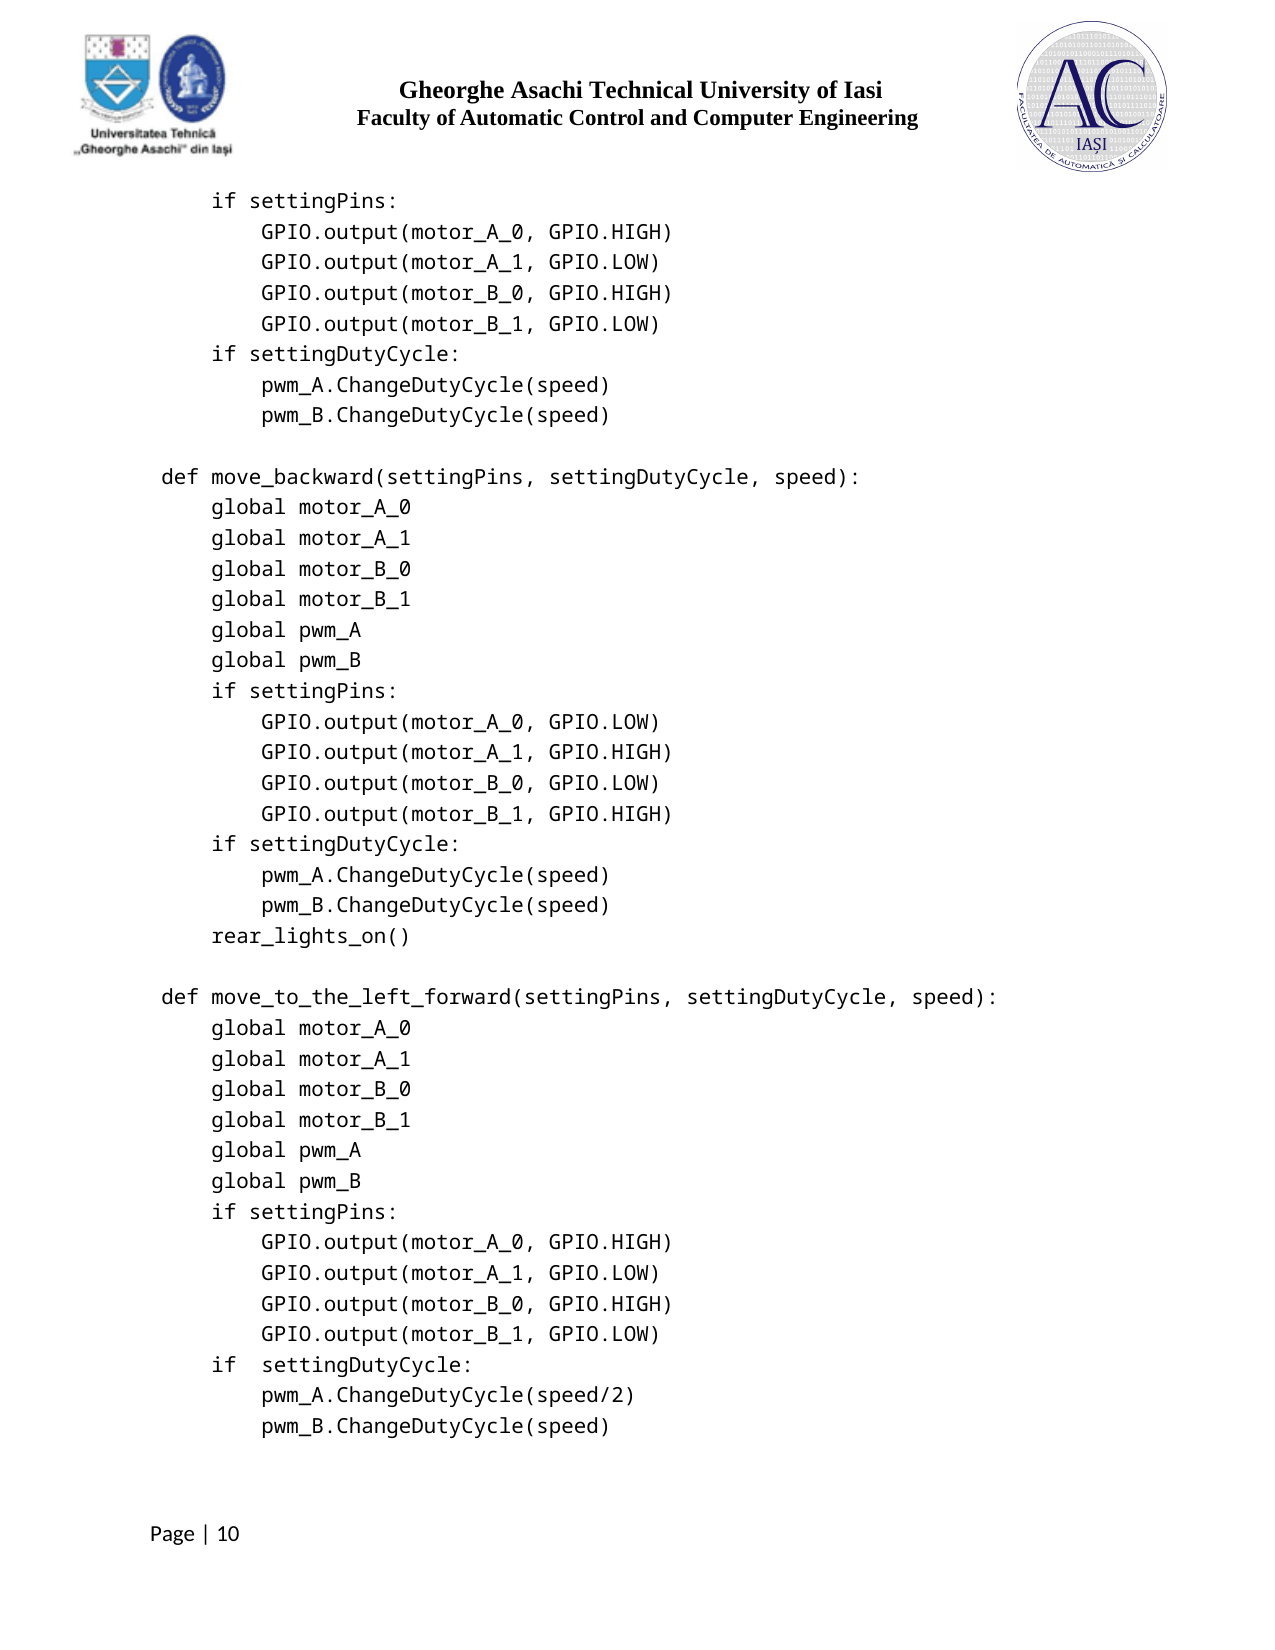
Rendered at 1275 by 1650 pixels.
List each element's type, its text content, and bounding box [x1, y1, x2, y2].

text if settingPins: [161, 676, 1125, 704]
text def move_backward(settingPins, settingDutyCycle, speed): [161, 462, 1125, 490]
text pwm_A.ChangeDutyCycle(speed/2) [161, 1381, 1125, 1409]
text if settingDutyCycle: [161, 1350, 1125, 1378]
text if settingDutyCycle: [161, 829, 1125, 858]
text pwm_B.ChangeDutyCycle(speed) [161, 1411, 1125, 1439]
text GPIO.output(motor_A_0, GPIO.HIGH) [161, 217, 1125, 245]
text pwm_B.ChangeDutyCycle(speed) [161, 891, 1125, 919]
text pwm_A.ChangeDutyCycle(speed) [161, 370, 1125, 398]
text global motor_A_1 [161, 523, 1125, 551]
text GPIO.output(motor_B_0, GPIO.LOW) [161, 768, 1125, 796]
text GPIO.output(motor_A_0, GPIO.LOW) [161, 707, 1125, 735]
text if settingPins: [161, 186, 1125, 214]
text global motor_B_0 [161, 1074, 1125, 1103]
picture [1017, 21, 1167, 172]
text GPIO.output(motor_A_1, GPIO.HIGH) [161, 737, 1125, 766]
text global motor_A_1 [161, 1044, 1125, 1072]
text global pwm_B [161, 646, 1125, 674]
text pwm_A.ChangeDutyCycle(speed) [161, 860, 1125, 888]
text GPIO.output(motor_A_0, GPIO.HIGH) [161, 1227, 1125, 1256]
text global motor_B_1 [161, 1105, 1125, 1133]
text pwm_B.ChangeDutyCycle(speed) [161, 401, 1125, 429]
text GPIO.output(motor_B_0, GPIO.HIGH) [161, 278, 1125, 306]
text GPIO.output(motor_A_1, GPIO.LOW) [161, 1258, 1125, 1286]
text GPIO.output(motor_B_1, GPIO.LOW) [161, 1319, 1125, 1348]
text if settingPins: [161, 1197, 1125, 1225]
text global motor_A_0 [161, 1013, 1125, 1041]
text if settingDutyCycle: [161, 339, 1125, 368]
text def move_to_the_left_forward(settingPins, settingDutyCycle, speed): [161, 982, 1125, 1011]
text GPIO.output(motor_B_1, GPIO.LOW) [161, 309, 1125, 337]
text global pwm_A [161, 1136, 1125, 1164]
text GPIO.output(motor_A_1, GPIO.LOW) [161, 247, 1125, 276]
text global motor_A_0 [161, 492, 1125, 521]
text GPIO.output(motor_B_1, GPIO.HIGH) [161, 799, 1125, 827]
text GPIO.output(motor_B_0, GPIO.HIGH) [161, 1289, 1125, 1317]
text global pwm_A [161, 615, 1125, 643]
text global pwm_B [161, 1166, 1125, 1194]
text global motor_B_1 [161, 584, 1125, 613]
picture [48, 22, 261, 173]
text global motor_B_0 [161, 554, 1125, 582]
text rear_lights_on() [161, 921, 1125, 949]
